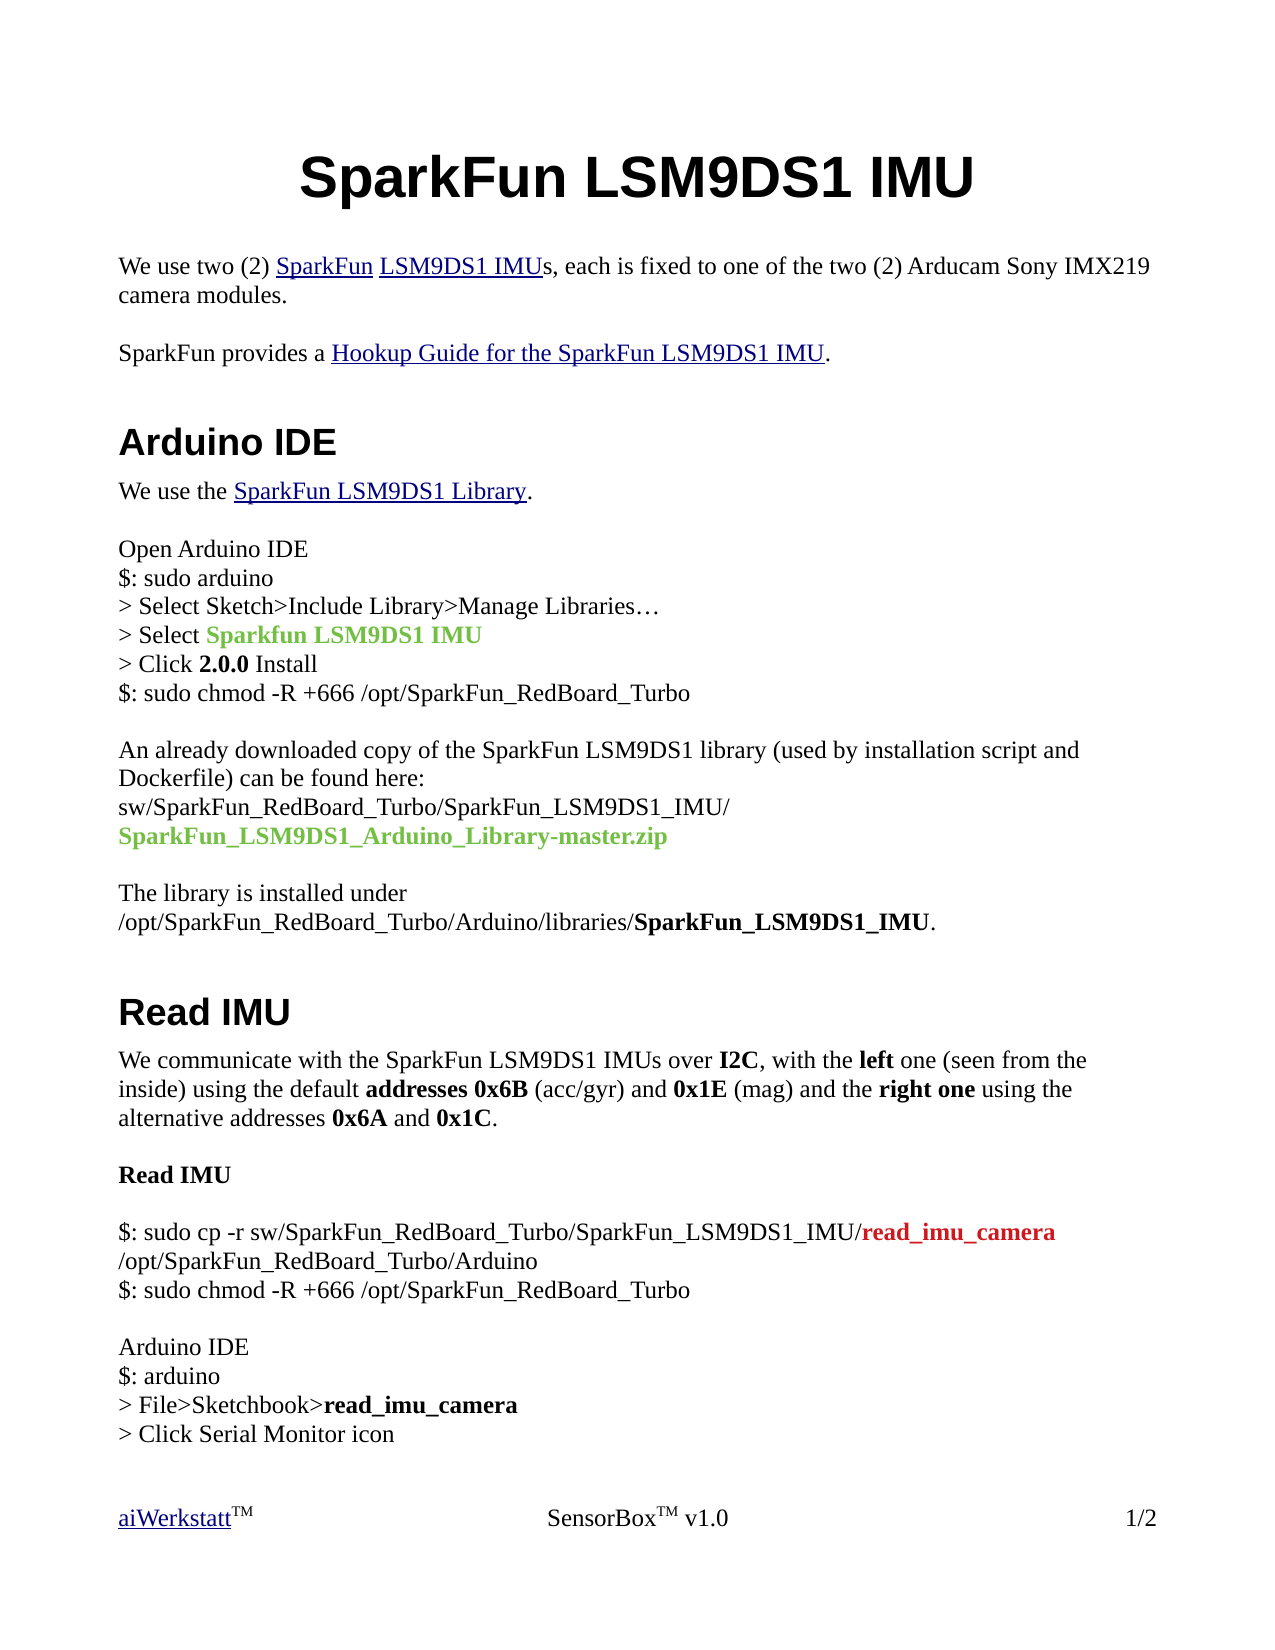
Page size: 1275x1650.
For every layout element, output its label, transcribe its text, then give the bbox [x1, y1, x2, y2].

text /opt/SparkFun_RedBoard_Turbo/Arduino/libraries/SparkFun_LSM9DS1_IMU. [118, 907, 1157, 936]
text sw/SparkFun_RedBoard_Turbo/SparkFun_LSM9DS1_IMU/SparkFun_LSM9DS1_Arduino_Library-master.zip [118, 792, 1157, 850]
text Open Arduino IDE [118, 534, 1157, 563]
text We communicate with the SparkFun LSM9DS1 IMUs over I2C, with the left one (seen from the inside) using the default addresses 0x6B (acc/gyr) and 0x1E (mag) and the right one using the alternative addresses 0x6A and 0x1C. [118, 1045, 1157, 1132]
subtitle Read IMU [118, 989, 1157, 1033]
subtitle Arduino IDE [118, 420, 1157, 464]
text $: sudo cp -r sw/SparkFun_RedBoard_Turbo/SparkFun_LSM9DS1_IMU/read_imu_camera /opt/SparkFun_RedBoard_Turbo/Arduino [118, 1217, 1157, 1275]
text The library is installed under [118, 878, 1157, 907]
text > Select Sketch>Include Library>Manage Libraries… [118, 591, 1157, 620]
text > Click 2.0.0 Install [118, 649, 1157, 678]
text Arduino IDE [118, 1332, 1157, 1361]
title SparkFun LSM9DS1 IMU [118, 143, 1157, 210]
text We use the SparkFun LSM9DS1 Library. [118, 476, 1157, 505]
text Read IMU [118, 1160, 1157, 1189]
text > Click Serial Monitor icon [118, 1419, 1157, 1447]
text SparkFun provides a Hookup Guide for the SparkFun LSM9DS1 IMU. [118, 338, 1157, 366]
text > File>Sketchbook>read_imu_camera [118, 1390, 1157, 1419]
text $: sudo chmod -R +666 /opt/SparkFun_RedBoard_Turbo [118, 1275, 1157, 1304]
text $: arduino [118, 1361, 1157, 1390]
text We use two (2) SparkFun LSM9DS1 IMUs, each is fixed to one of the two (2) Arducam Sony IMX219 camera modules. [118, 251, 1157, 309]
text $: sudo arduino [118, 563, 1157, 591]
text $: sudo chmod -R +666 /opt/SparkFun_RedBoard_Turbo [118, 678, 1157, 706]
text An already downloaded copy of the SparkFun LSM9DS1 library (used by installation script and Dockerfile) can be found here: [118, 735, 1157, 792]
text > Select Sparkfun LSM9DS1 IMU [118, 620, 1157, 649]
